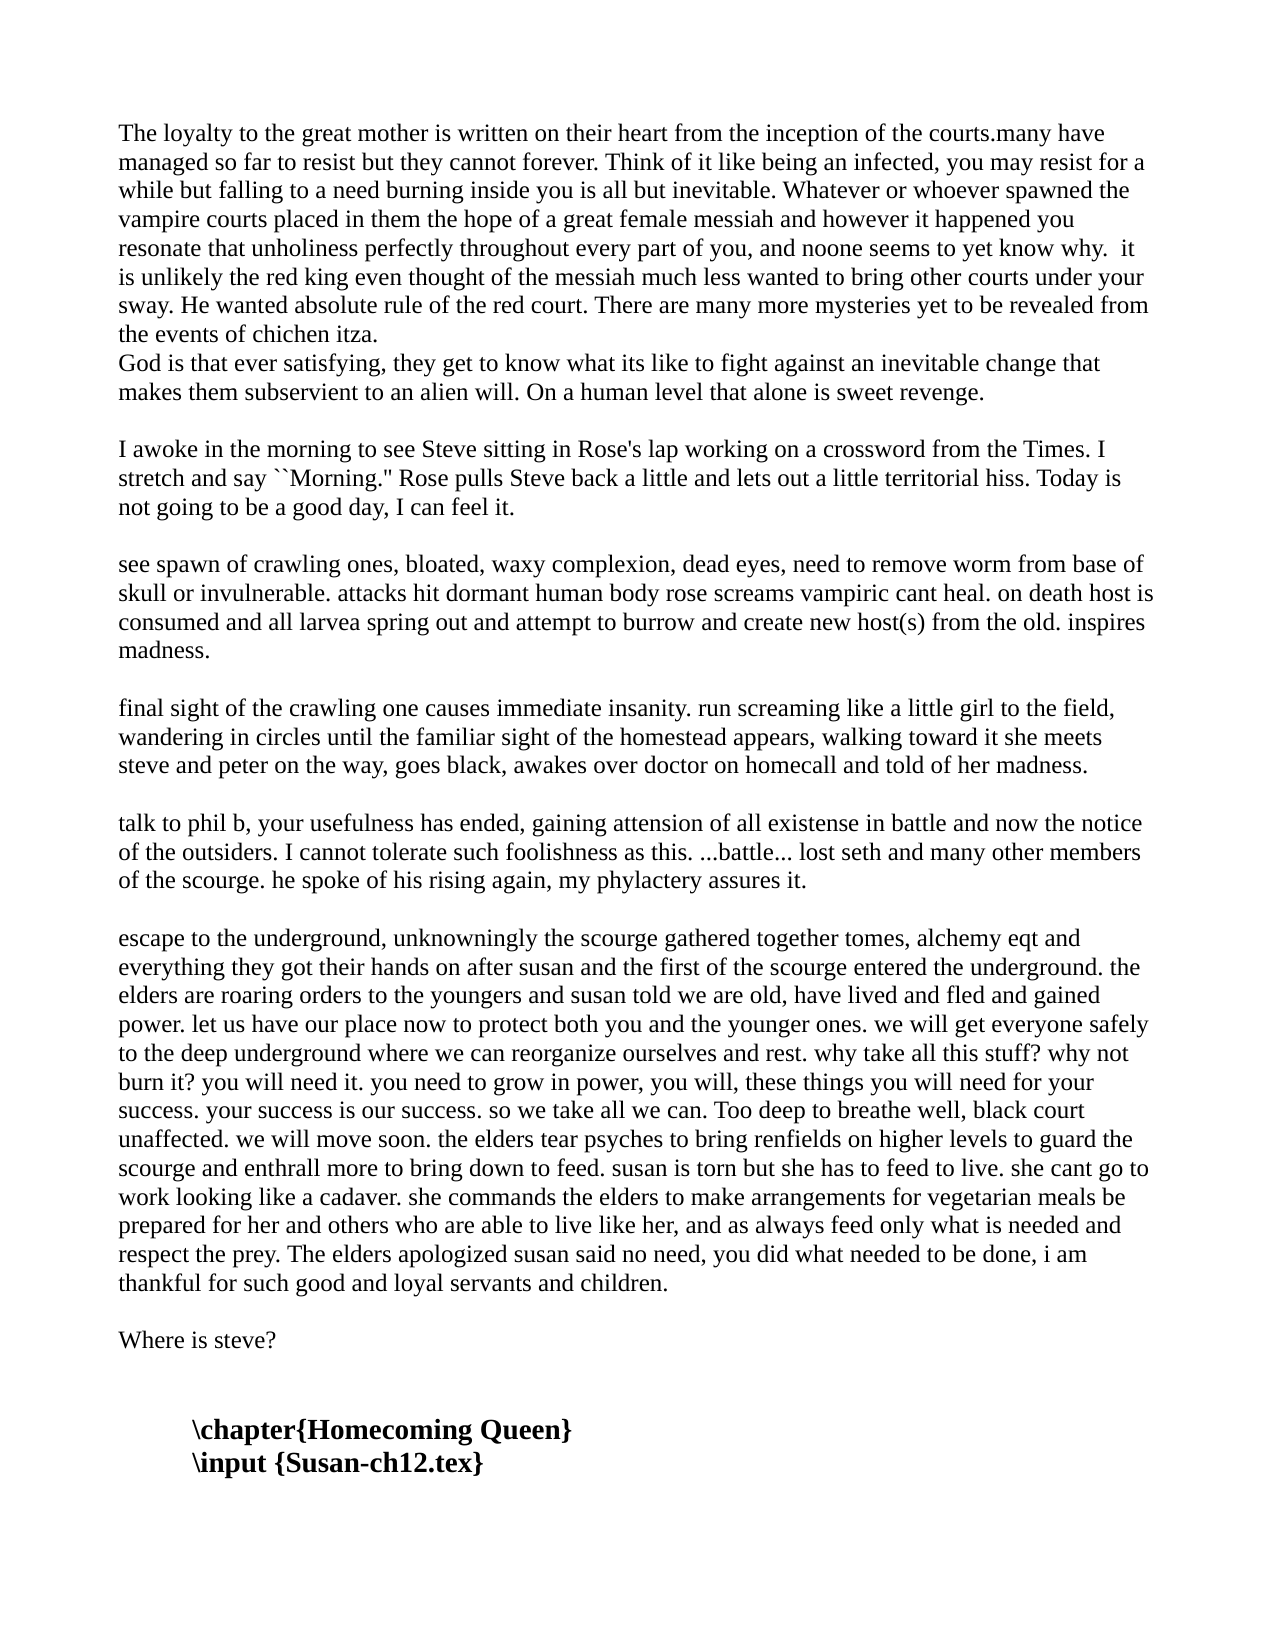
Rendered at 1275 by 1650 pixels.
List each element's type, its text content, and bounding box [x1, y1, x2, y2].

text Where is steve? [118, 1326, 1157, 1354]
text final sight of the crawling one causes immediate insanity. run screaming like a little girl to the field, wandering in circles until the familiar sight of the homestead appears, walking toward it she meets steve and peter on the way, goes black, awakes over doctor on homecall and told of her madness. [118, 693, 1157, 779]
text I awoke in the morning to see Steve sitting in Rose's lap working on a crossword from the Times. I stretch and say ``Morning.'' Rose pulls Steve back a little and lets out a little territorial hiss. Today is not going to be a good day, I can feel it. [118, 434, 1157, 521]
text escape to the underground, unknowningly the scourge gathered together tomes, alchemy eqt and everything they got their hands on after susan and the first of the scourge entered the underground. the elders are roaring orders to the youngers and susan told we are old, have lived and fled and gained power. let us have our place now to protect both you and the younger ones. we will get everyone safely to the deep underground where we can reorganize ourselves and rest. why take all this stuff? why not burn it? you will need it. you need to grow in power, you will, these things you will need for your success. your success is our success. so we take all we can. Too deep to breathe well, black court unaffected. we will move soon. the elders tear psyches to bring renfields on higher levels to guard the scourge and enthrall more to bring down to feed. susan is torn but she has to feed to live. she cant go to work looking like a cadaver. she commands the elders to make arrangements for vegetarian meals be prepared for her and others who are able to live like her, and as always feed only what is needed and respect the prey. The elders apologized susan said no need, you did what needed to be done, i am thankful for such good and loyal servants and children. [118, 923, 1157, 1297]
text \chapter{Homecoming Queen} [118, 1412, 1157, 1445]
text see spawn of crawling ones, bloated, waxy complexion, dead eyes, need to remove worm from base of skull or invulnerable. attacks hit dormant human body rose screams vampiric cant heal. on death host is consumed and all larvea spring out and attempt to burrow and create new host(s) from the old. inspires madness. [118, 549, 1157, 664]
text God is that ever satisfying, they get to know what its like to fight against an inevitable change that makes them subservient to an alien will. On a human level that alone is sweet revenge. [118, 348, 1157, 406]
text \input {Susan-ch12.tex} [118, 1445, 1157, 1479]
text The loyalty to the great mother is written on their heart from the inception of the courts.many have managed so far to resist but they cannot forever. Think of it like being an infected, you may resist for a while but falling to a need burning inside you is all but inevitable. Whatever or whoever spawned the vampire courts placed in them the hope of a great female messiah and however it happened you resonate that unholiness perfectly throughout every part of you, and noone seems to yet know why. it is unlikely the red king even thought of the messiah much less wanted to bring other courts under your sway. He wanted absolute rule of the red court. There are many more mysteries yet to be revealed from the events of chichen itza. [118, 118, 1157, 348]
text talk to phil b, your usefulness has ended, gaining attension of all existense in battle and now the notice of the outsiders. I cannot tolerate such foolishness as this. ...battle... lost seth and many other members of the scourge. he spoke of his rising again, my phylactery assures it. [118, 808, 1157, 894]
